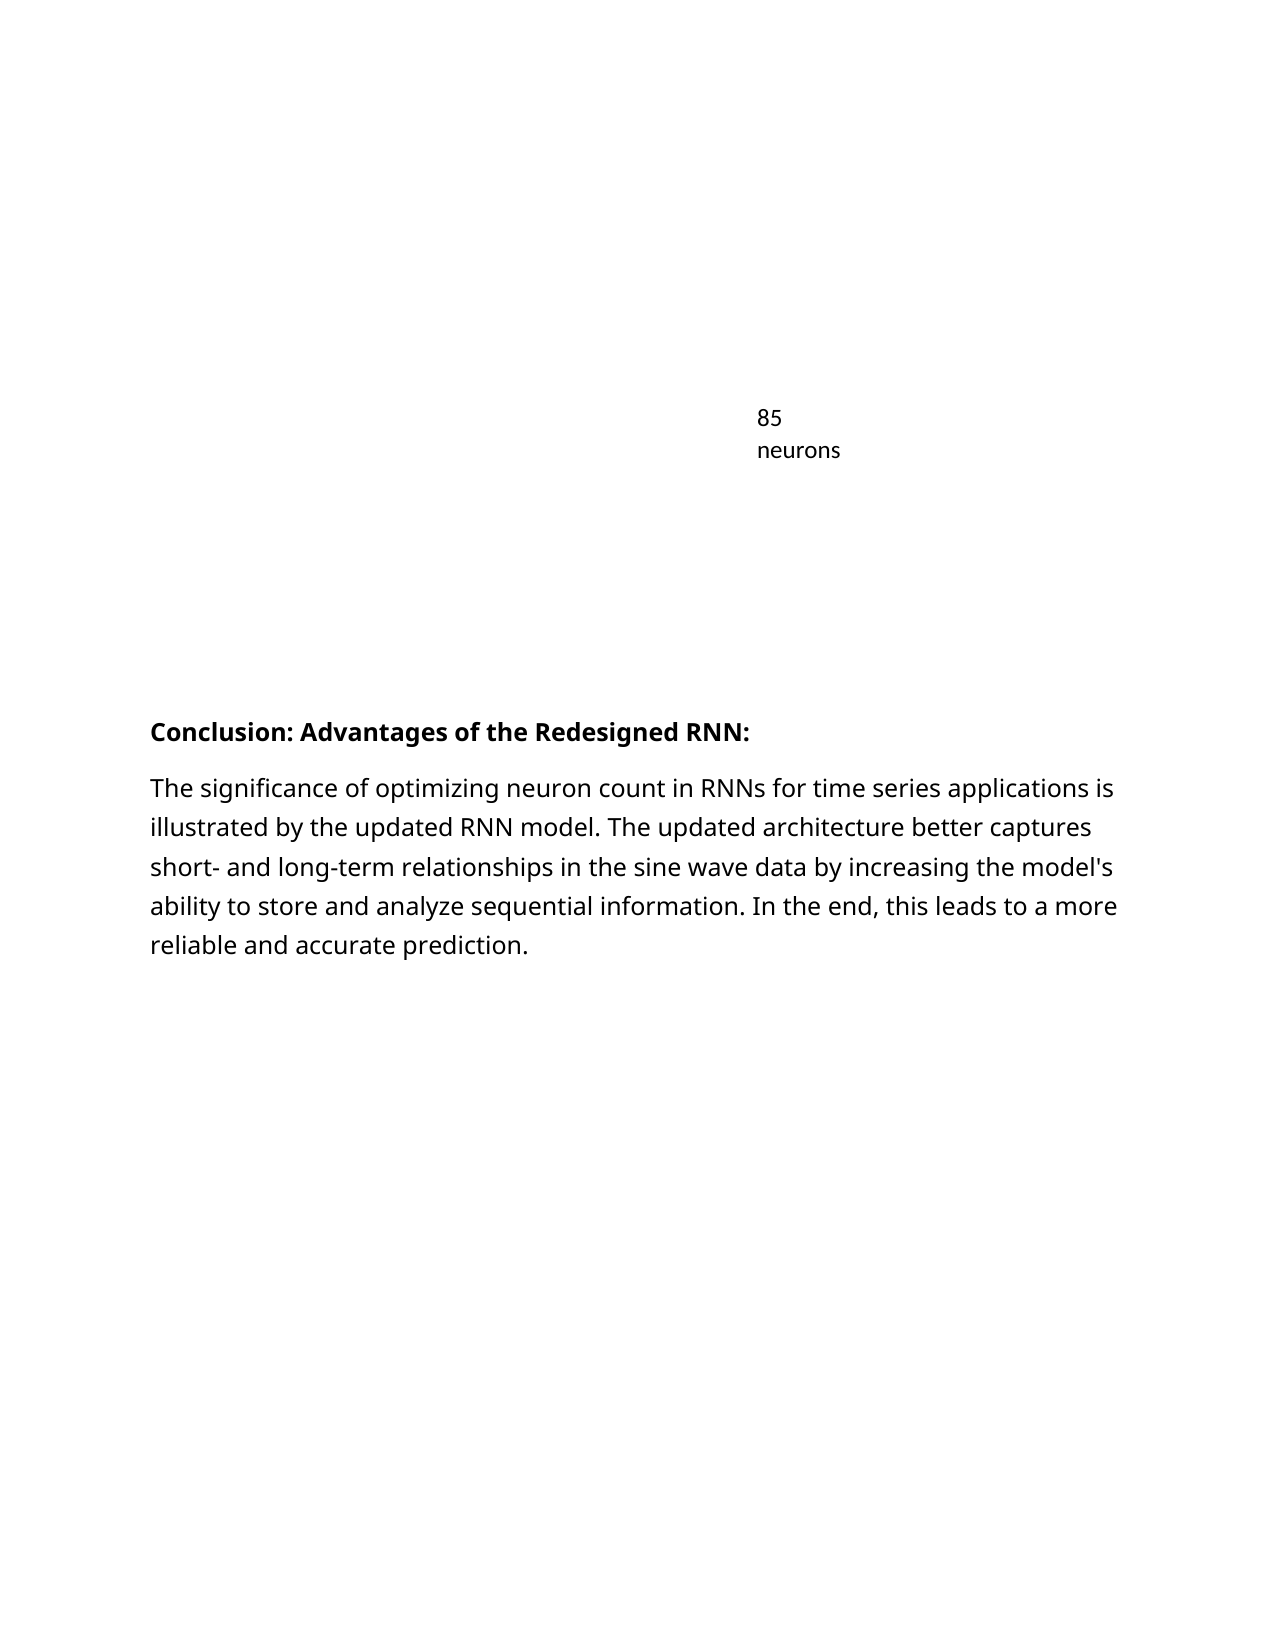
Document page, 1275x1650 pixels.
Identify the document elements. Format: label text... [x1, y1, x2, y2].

text The significance of optimizing neuron count in RNNs for time series applications is illustrated by the updated RNN model. The updated architecture better captures short- and long-term relationships in the sine wave data by increasing the model's ability to store and analyze sequential information. In the end, this leads to a more reliable and accurate prediction. [150, 771, 1125, 962]
text Conclusion: Advantages of the Redesigned RNN: [150, 715, 1125, 749]
